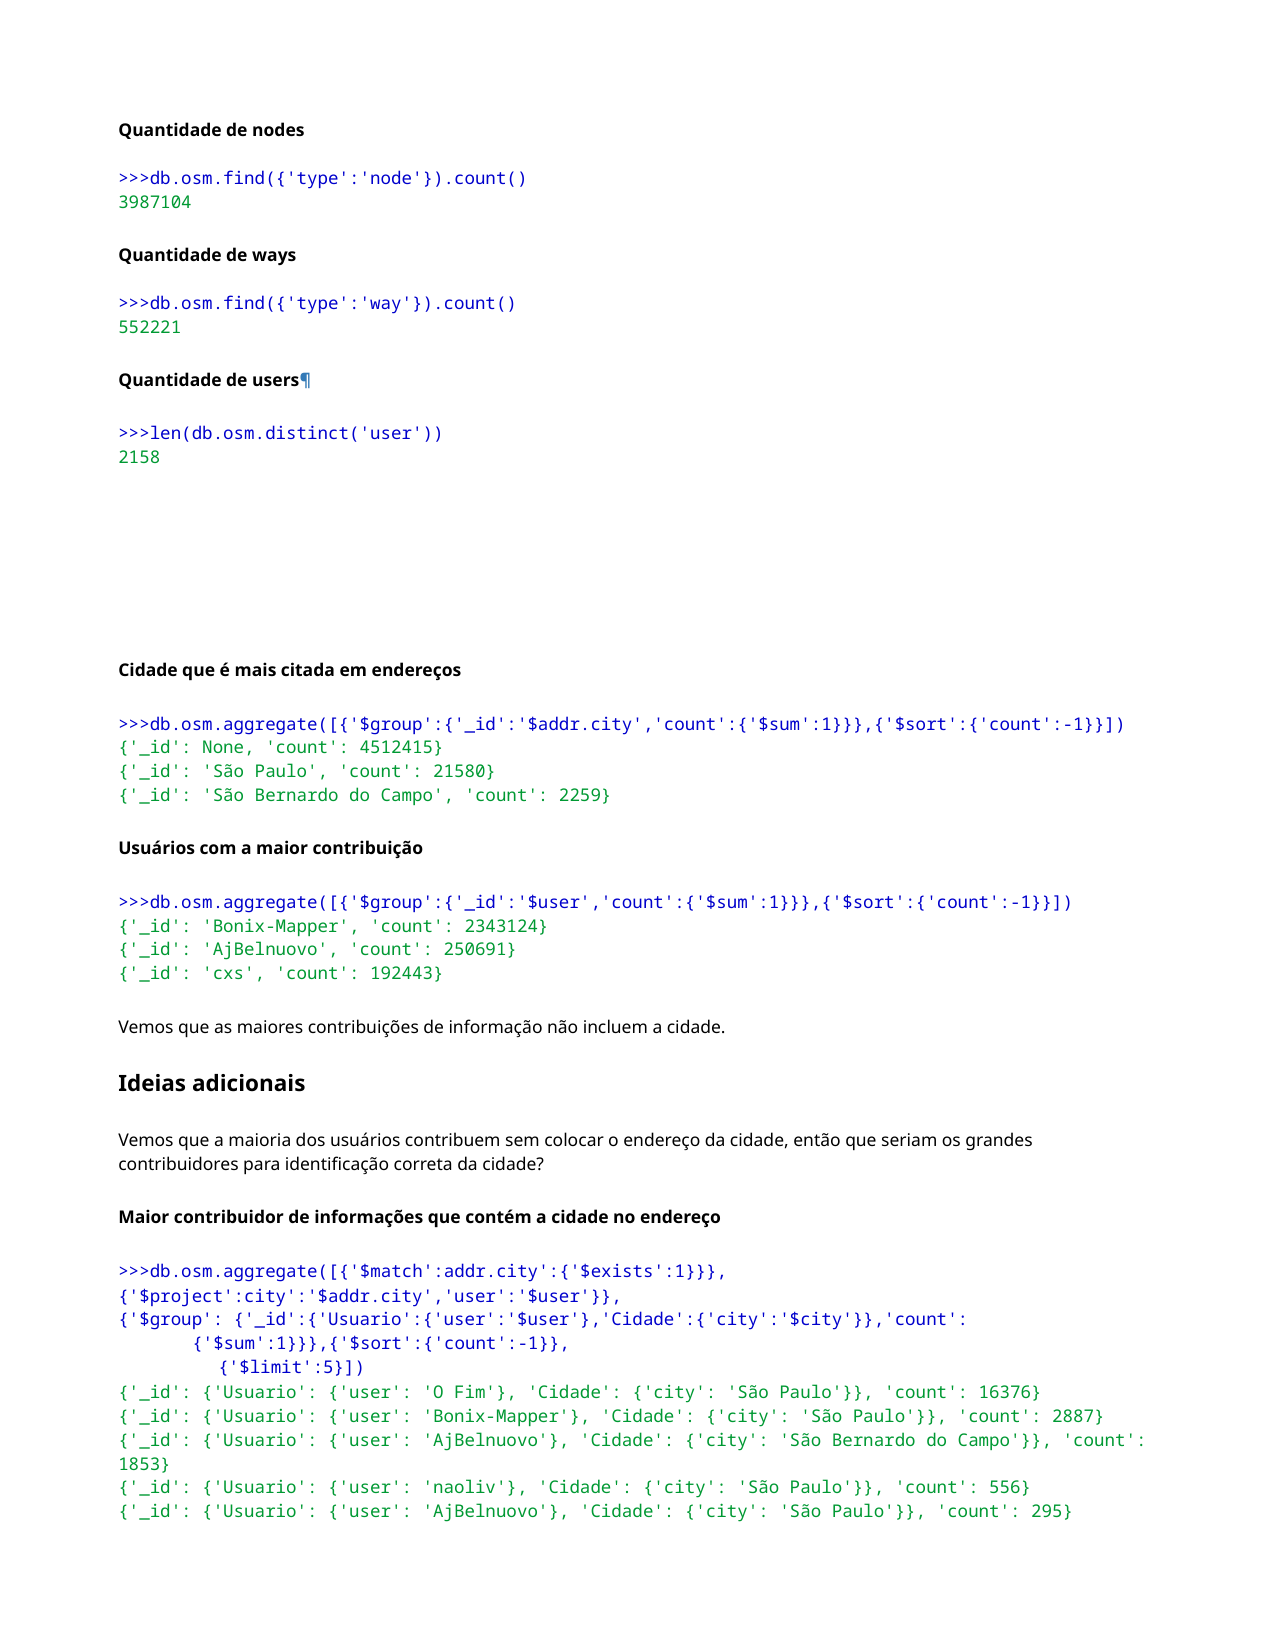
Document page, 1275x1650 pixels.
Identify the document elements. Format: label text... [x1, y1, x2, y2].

subtitle Quantidade de users¶ [118, 368, 1157, 392]
text {'_id': None, 'count': 4512415} [118, 735, 1157, 759]
text >>>db.osm.find({'type':'way'}).count() [118, 291, 1157, 314]
text 3987104 [118, 190, 1157, 213]
subtitle Ideias adicionais [118, 1068, 1157, 1098]
subtitle Quantidade de ways [118, 243, 1157, 267]
text {'_id': 'cxs', 'count': 192443} [118, 961, 1157, 985]
text {'_id': 'Bonix-Mapper', 'count': 2343124} [118, 913, 1157, 937]
text 552221 [118, 314, 1157, 338]
text {'_id': {'Usuario': {'user': 'naoliv'}, 'Cidade': {'city': 'São Paulo'}}, 'count': 556} [118, 1475, 1157, 1499]
subtitle Usuários com a maior contribuição [118, 836, 1157, 860]
subtitle Quantidade de nodes [118, 118, 1157, 142]
text >>>db.osm.aggregate([{'$group':{'_id':'$user','count':{'$sum':1}}},{'$sort':{'count':-1}}]) [118, 889, 1157, 913]
text {'_id': 'São Paulo', 'count': 21580} [118, 759, 1157, 783]
text {'_id': {'Usuario': {'user': 'O Fim'}, 'Cidade': {'city': 'São Paulo'}}, 'count': 16376} [118, 1380, 1157, 1404]
text >>>db.osm.aggregate([{'$match':addr.city':{'$exists':1}}}, {'$project':city':'$addr.city','user':'$user'}}, [118, 1258, 1157, 1307]
text {'$limit':5}]) [118, 1355, 1157, 1380]
text >>>db.osm.aggregate([{'$group':{'_id':'$addr.city','count':{'$sum':1}}},{'$sort':{'count':-1}}]) [118, 711, 1157, 735]
text {'_id': 'AjBelnuovo', 'count': 250691} [118, 937, 1157, 961]
text {'_id': 'São Bernardo do Campo', 'count': 2259} [118, 783, 1157, 807]
text Vemos que a maioria dos usuários contribuem sem colocar o endereço da cidade, então que seriam os grandes contribuidores para identificação correta da cidade? [118, 1128, 1157, 1175]
text >>>len(db.osm.distinct('user')) [118, 421, 1157, 445]
text Cidade que é mais citada em endereços [118, 658, 1157, 682]
text {'_id': {'Usuario': {'user': 'AjBelnuovo'}, 'Cidade': {'city': 'São Bernardo do Campo'}}, 'count': 1853} [118, 1427, 1157, 1475]
text >>>db.osm.find({'type':'node'}).count() [118, 166, 1157, 190]
text {'_id': {'Usuario': {'user': 'AjBelnuovo'}, 'Cidade': {'city': 'São Paulo'}}, 'count': 295} [118, 1499, 1157, 1523]
text {'_id': {'Usuario': {'user': 'Bonix-Mapper'}, 'Cidade': {'city': 'São Paulo'}}, 'count': 2887} [118, 1404, 1157, 1427]
text Vemos que as maiores contribuições de informação não incluem a cidade. [118, 1014, 1157, 1038]
subtitle Maior contribuidor de informações que contém a cidade no endereço [118, 1205, 1157, 1229]
text {'$group': {'_id':{'Usuario':{'user':'$user'},'Cidade':{'city':'$city'}},'count': {'$sum':1}}},{'$sort':{'count':-1}}, [118, 1307, 1157, 1355]
text 2158 [118, 445, 1157, 469]
